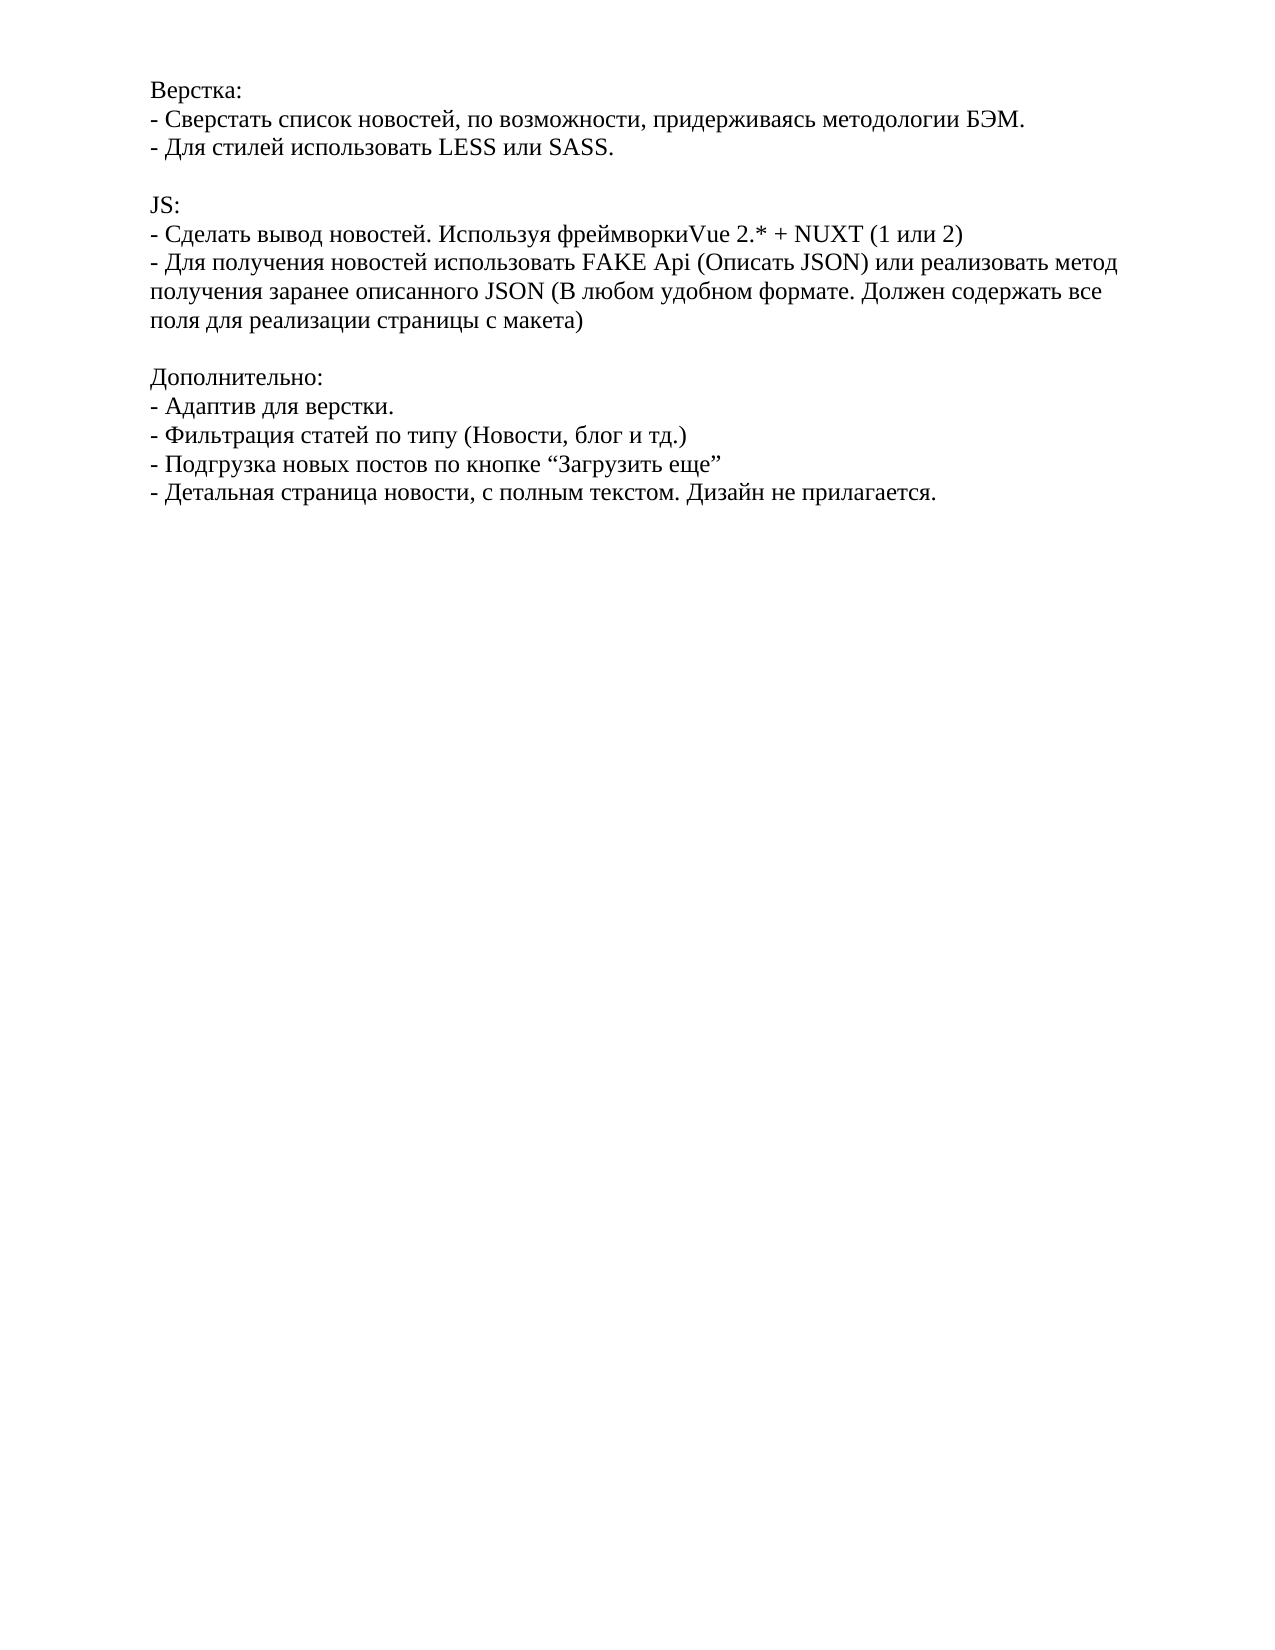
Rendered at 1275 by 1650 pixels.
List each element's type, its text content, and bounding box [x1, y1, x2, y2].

text - Для получения новостей использовать FAKE Api (Описать JSON) или реализовать метод получения заранее описанного JSON (В любом удобном формате. Должен содержать все поля для реализации страницы с макета) [150, 247, 1125, 334]
text - Подгрузка новых постов по кнопке “Загрузить еще” [150, 449, 1125, 477]
text JS: [150, 190, 1125, 219]
text - Для стилей использовать LESS или SASS. [150, 132, 1125, 161]
text - Детальная страница новости, с полным текстом. Дизайн не прилагается. [150, 477, 1125, 506]
text - Сверстать список новостей, по возможности, придерживаясь методологии БЭМ. [150, 104, 1125, 132]
text - Сделать вывод новостей. Используя фреймворкиVue 2.* + NUXT (1 или 2) [150, 219, 1125, 247]
text - Адаптив для верстки. [150, 391, 1125, 420]
text - Фильтрация статей по типу (Новости, блог и тд.) [150, 420, 1125, 449]
text Дополнительно: [150, 362, 1125, 391]
text Верстка: [150, 75, 1125, 104]
